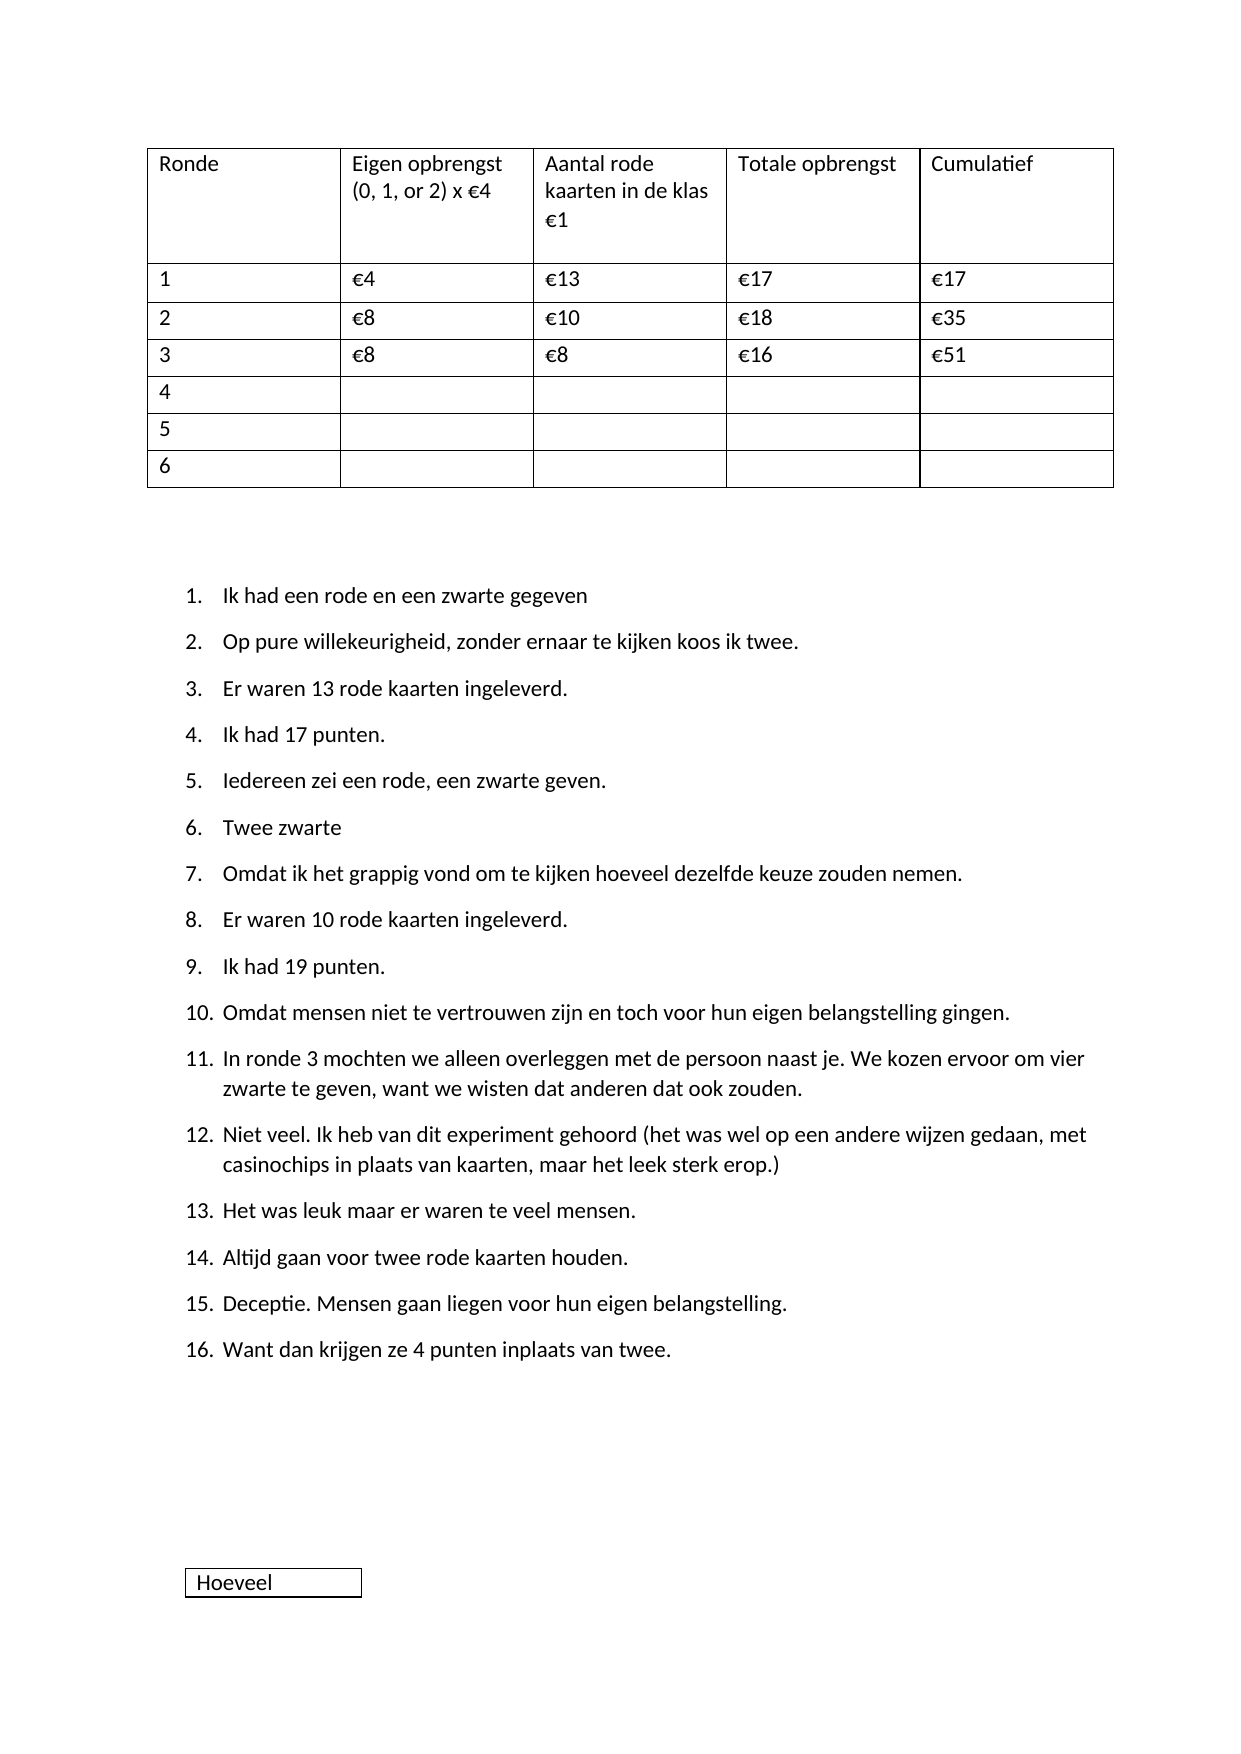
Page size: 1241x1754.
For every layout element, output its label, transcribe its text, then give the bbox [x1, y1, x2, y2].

table_cell 6 [148, 451, 340, 487]
table_cell 3 [148, 340, 340, 376]
table_cell €8 [341, 303, 533, 339]
table_cell 1 [148, 264, 340, 302]
list Ik had 19 punten. [185, 952, 1093, 980]
table_header Hoeveel [186, 1569, 361, 1596]
list Op pure willekeurigheid, zonder ernaar te kijken koos ik twee. [185, 627, 1093, 655]
table_cell €13 [534, 264, 726, 302]
list Er waren 13 rode kaarten ingeleverd. [185, 674, 1093, 702]
table_cell [727, 451, 919, 487]
table_cell [727, 414, 919, 450]
table_header [743, 1568, 917, 1596]
table_header Eigen opbrengst (0, 1, or 2) x €4 [341, 149, 533, 263]
table_cell [534, 414, 726, 450]
table_cell €51 [921, 340, 1113, 376]
table_cell [727, 377, 919, 413]
list Het was leuk maar er waren te veel mensen. [185, 1197, 1093, 1224]
table_header Ronde [148, 149, 340, 263]
table_header Aantal rode kaarten in de klas €1 [534, 149, 726, 263]
table_cell [534, 451, 726, 487]
table_header [553, 1568, 742, 1596]
list Omdat mensen niet te vertrouwen zijn en toch voor hun eigen belangstelling gingen. [185, 998, 1093, 1026]
list Niet veel. Ik heb van dit experiment gehoord (het was wel op een andere wijzen gedaan, met casinochips in plaats van kaarten, maar het leek sterk erop.) [185, 1121, 1093, 1178]
table_cell €4 [341, 264, 533, 302]
table_cell [921, 451, 1113, 487]
list Twee zwarte [185, 813, 1093, 841]
list Want dan krijgen ze 4 punten inplaats van twee. [185, 1336, 1093, 1364]
table_cell [341, 414, 533, 450]
table_cell €17 [921, 264, 1113, 302]
list Omdat ik het grappig vond om te kijken hoeveel dezelfde keuze zouden nemen. [185, 859, 1093, 887]
table_cell €10 [534, 303, 726, 339]
table_cell [341, 451, 533, 487]
list Ik had 17 punten. [185, 720, 1093, 748]
table_cell €35 [921, 303, 1113, 339]
list Deceptie. Mensen gaan liegen voor hun eigen belangstelling. [185, 1289, 1093, 1317]
table_cell €16 [727, 340, 919, 376]
table_cell €18 [727, 303, 919, 339]
table_cell 2 [148, 303, 340, 339]
list Altijd gaan voor twee rode kaarten houden. [185, 1243, 1093, 1271]
table_header [362, 1568, 553, 1596]
table_header Cumulatief [921, 149, 1113, 263]
list In ronde 3 mochten we alleen overleggen met de persoon naast je. We kozen ervoor om vier zwarte te geven, want we wisten dat anderen dat ook zouden. [185, 1044, 1093, 1102]
table_cell €8 [341, 340, 533, 376]
table_cell [921, 377, 1113, 413]
table_cell 4 [148, 377, 340, 413]
table_header Totale opbrengst [727, 149, 919, 263]
table_cell [534, 377, 726, 413]
table_cell [921, 414, 1113, 450]
table_cell 5 [148, 414, 340, 450]
list Ik had een rode en een zwarte gegeven [185, 581, 1093, 609]
table_cell €17 [727, 264, 919, 302]
table_cell €8 [534, 340, 726, 376]
list Er waren 10 rode kaarten ingeleverd. [185, 905, 1093, 933]
list Iedereen zei een rode, een zwarte geven. [185, 766, 1093, 794]
table_cell [341, 377, 533, 413]
